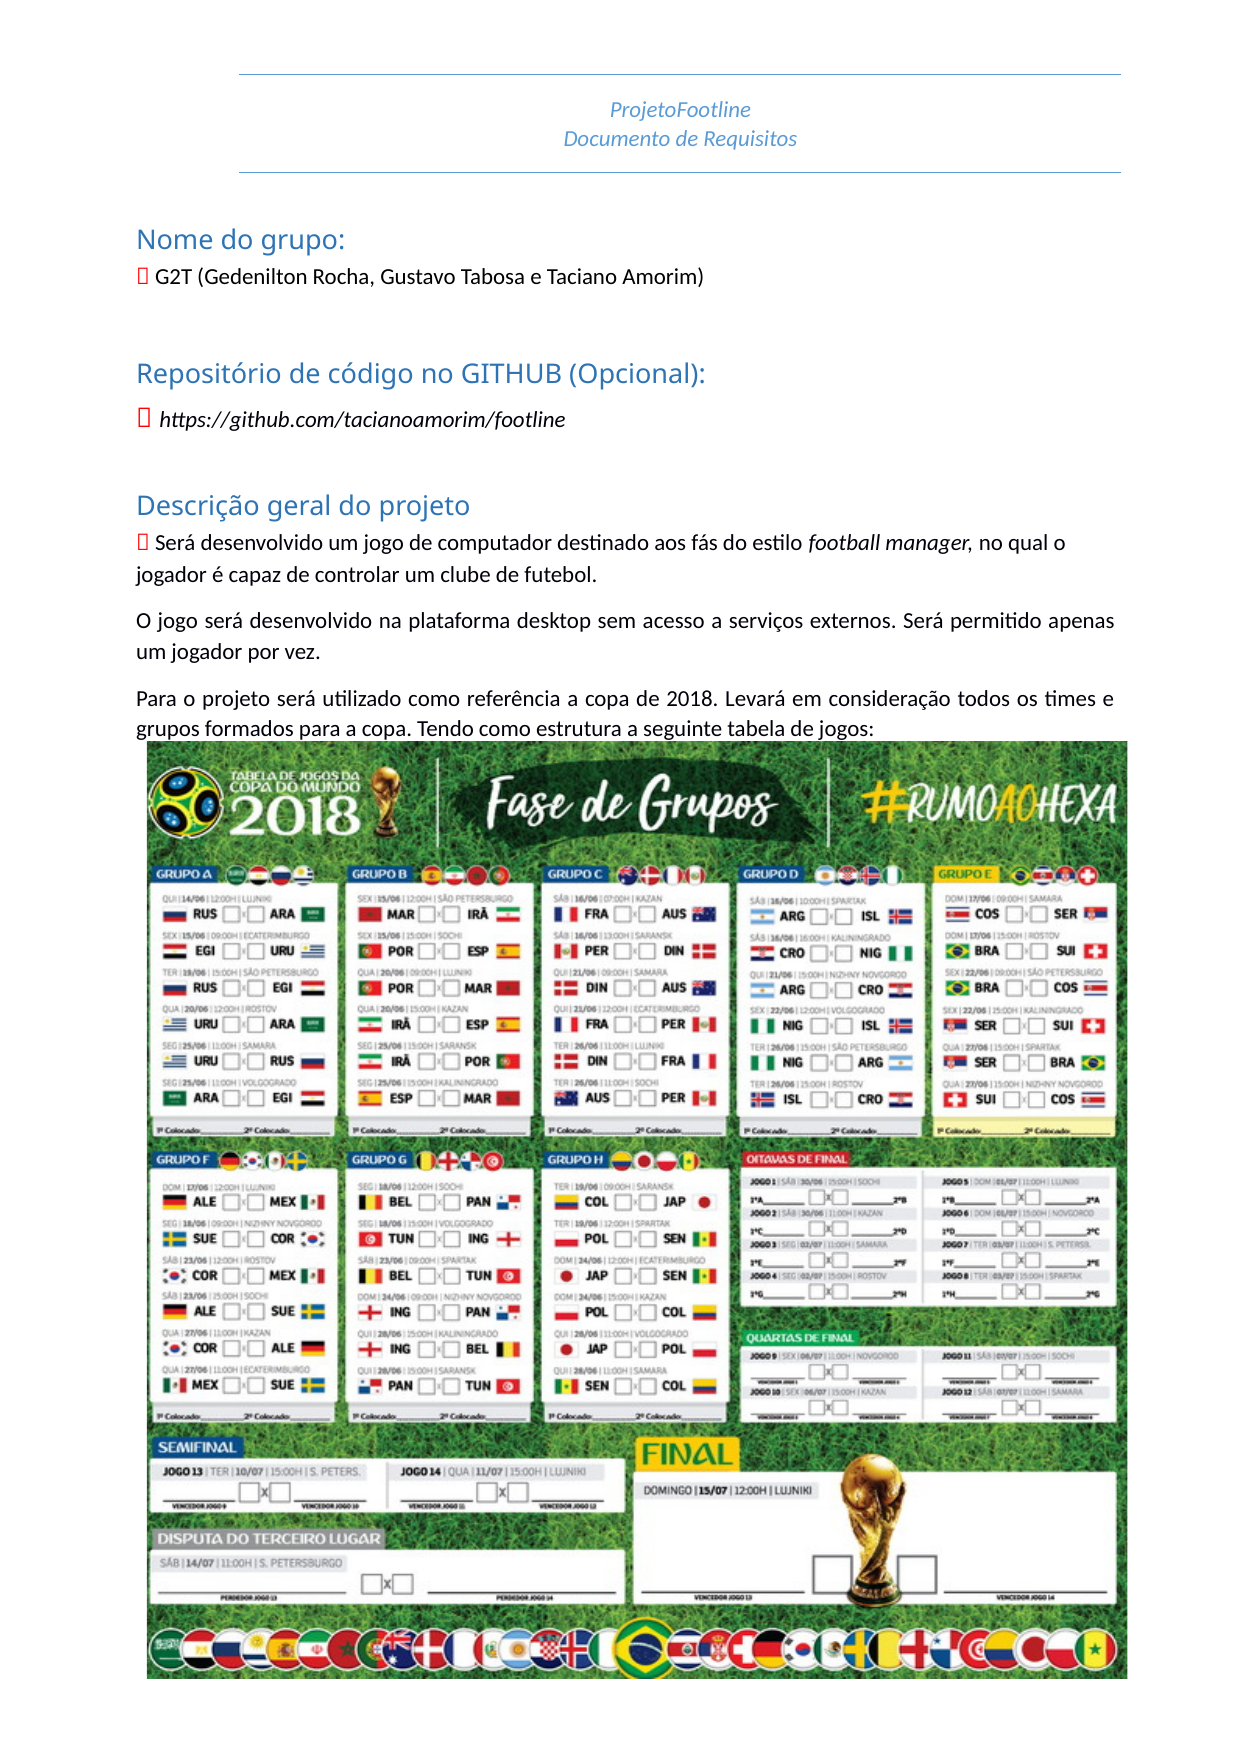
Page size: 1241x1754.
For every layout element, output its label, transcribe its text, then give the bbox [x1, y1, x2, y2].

picture [146, 741, 1128, 1679]
text  G2T (Gedenilton Rocha, Gustavo Tabosa e Taciano Amorim) [136, 260, 1117, 291]
text O jogo será desenvolvido na plataforma desktop sem acesso a serviços externos. Será permitido apenas um jogador por vez. [136, 607, 1117, 665]
subtitle Descrição geral do projeto [136, 486, 1117, 523]
text Para o projeto será utilizado como referência a copa de 2018. Levará em consideração todos os times e grupos formados para a copa. Tendo como estrutura a seguinte tabela de jogos: [136, 684, 1117, 742]
subtitle Nome do grupo: [136, 220, 1117, 257]
subtitle  https://github.com/tacianoamorim/footline [136, 398, 1117, 435]
text  Será desenvolvido um jogo de computador destinado aos fás do estilo football manager, no qual o jogador é capaz de controlar um clube de futebol. [136, 526, 1117, 588]
subtitle Repositório de código no GITHUB (Opcional): [136, 354, 1117, 391]
